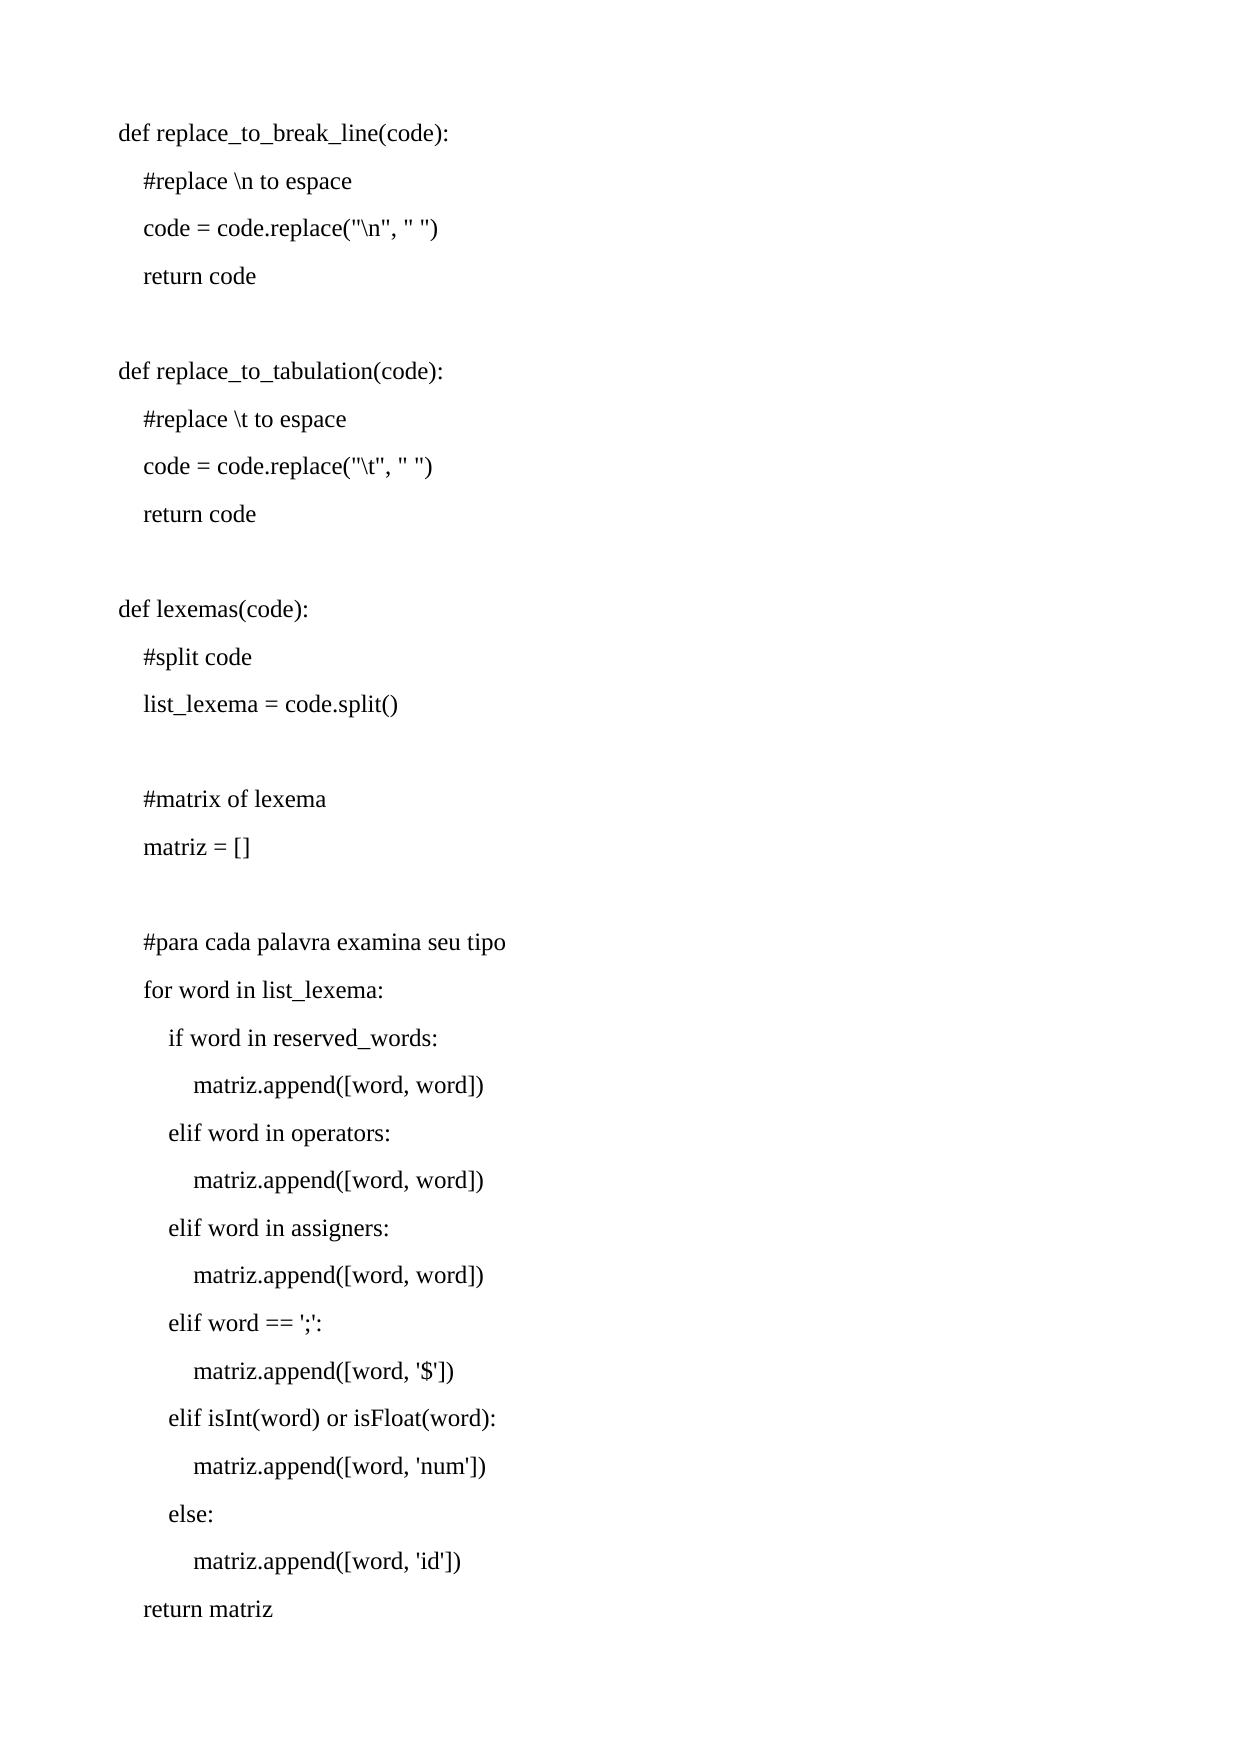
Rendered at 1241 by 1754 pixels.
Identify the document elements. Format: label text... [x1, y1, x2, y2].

text #replace \t to espace [118, 404, 1122, 432]
text matriz.append([word, word]) [118, 1165, 1122, 1194]
text matriz.append([word, '$']) [118, 1356, 1122, 1384]
text code = code.replace("\t", " ") [118, 451, 1122, 480]
text #matrix of lexema [118, 784, 1122, 813]
text return code [118, 261, 1122, 290]
text elif isInt(word) or isFloat(word): [118, 1403, 1122, 1432]
text if word in reserved_words: [118, 1023, 1122, 1051]
text matriz.append([word, word]) [118, 1261, 1122, 1289]
text def replace_to_break_line(code): [118, 118, 1122, 147]
text return code [118, 499, 1122, 528]
text #para cada palavra examina seu tipo [118, 927, 1122, 956]
text elif word == ';': [118, 1308, 1122, 1337]
text matriz.append([word, 'id']) [118, 1546, 1122, 1575]
text matriz.append([word, word]) [118, 1070, 1122, 1099]
text for word in list_lexema: [118, 975, 1122, 1004]
text #replace \n to espace [118, 166, 1122, 194]
text #split code [118, 642, 1122, 671]
text elif word in assigners: [118, 1213, 1122, 1242]
text def lexemas(code): [118, 594, 1122, 623]
text return matriz [118, 1594, 1122, 1623]
text def replace_to_tabulation(code): [118, 356, 1122, 385]
text code = code.replace("\n", " ") [118, 213, 1122, 242]
text matriz.append([word, 'num']) [118, 1451, 1122, 1480]
text elif word in operators: [118, 1118, 1122, 1147]
text else: [118, 1499, 1122, 1527]
text list_lexema = code.split() [118, 689, 1122, 718]
text matriz = [] [118, 832, 1122, 861]
